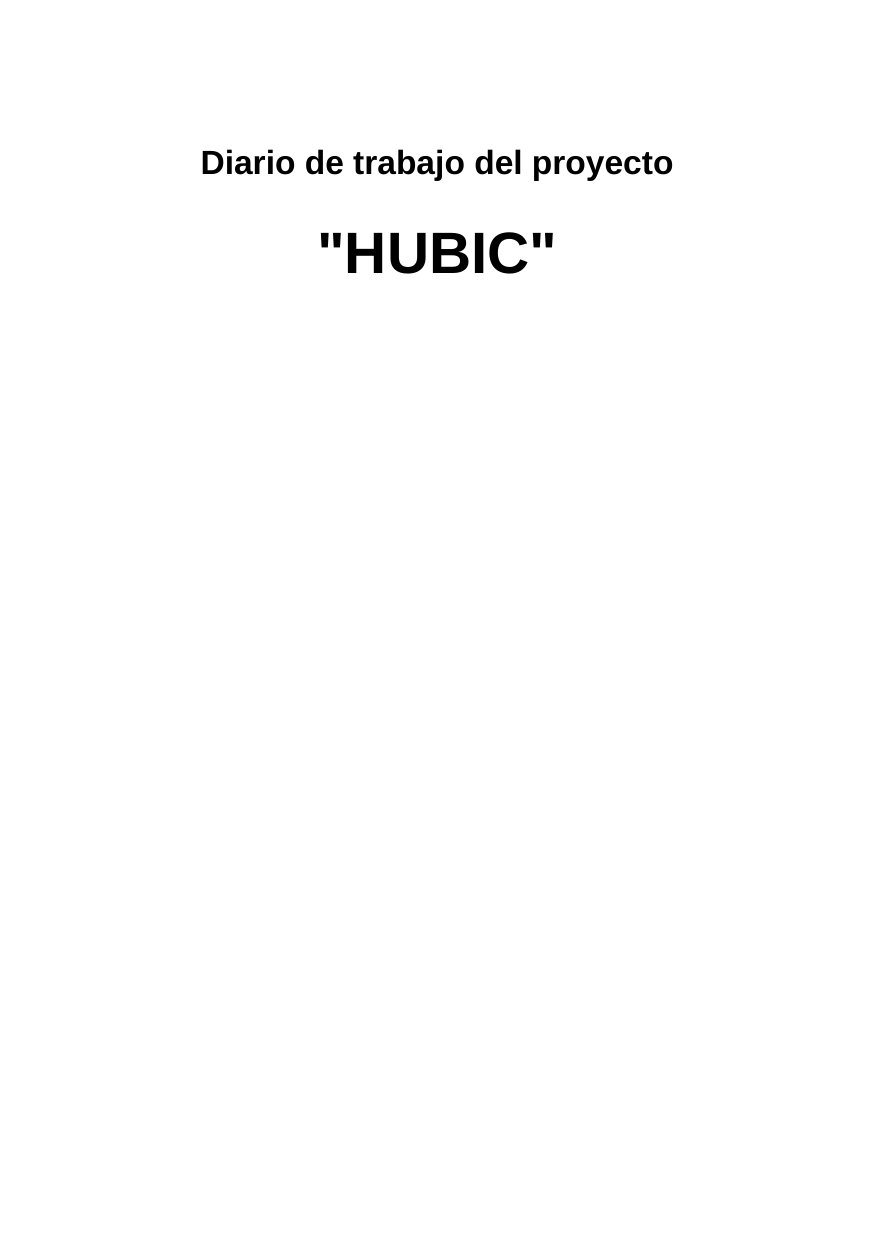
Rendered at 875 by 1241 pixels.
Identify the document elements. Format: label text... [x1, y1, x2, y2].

subtitle Diario de trabajo del proyecto [118, 143, 756, 182]
subtitle "HUBIC" [118, 219, 756, 286]
